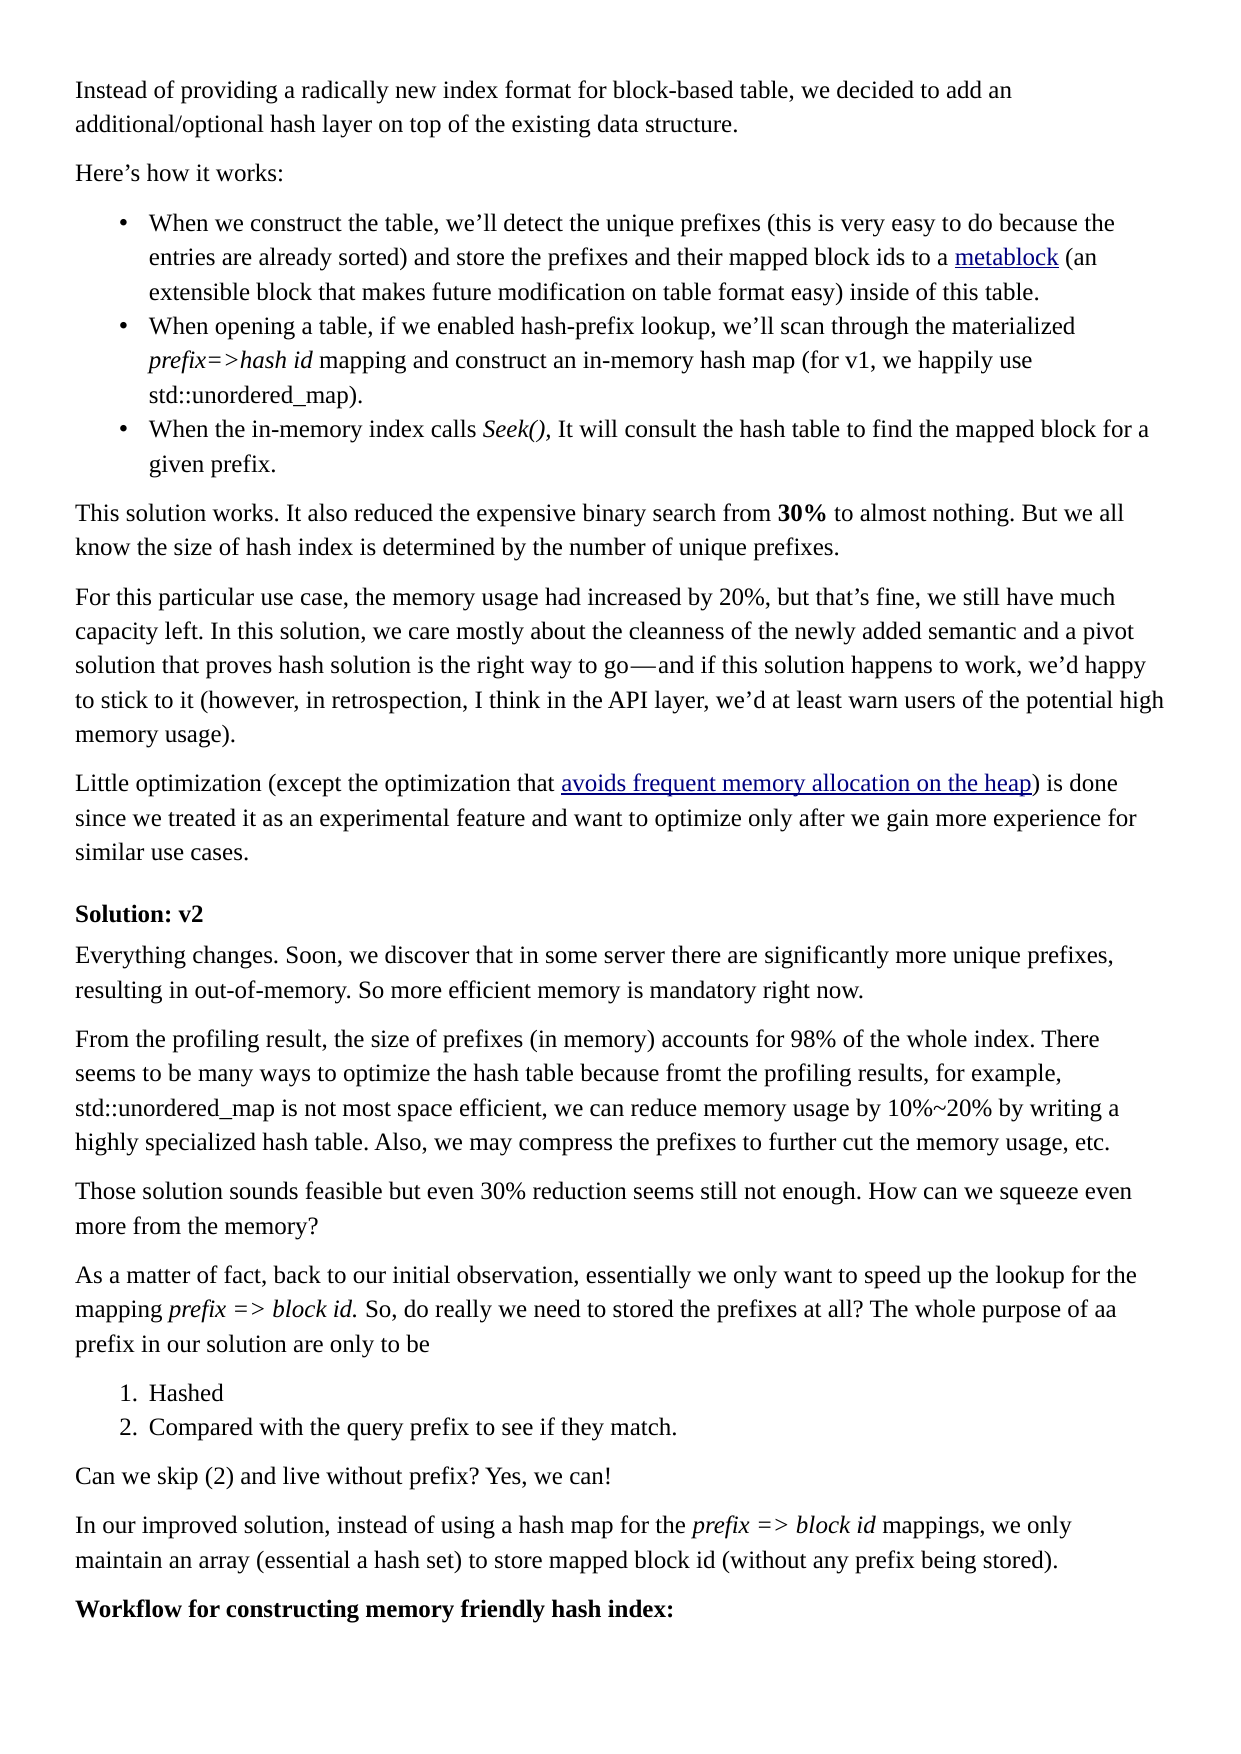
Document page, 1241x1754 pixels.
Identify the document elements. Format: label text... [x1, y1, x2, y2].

text In our improved solution, instead of using a hash map for the prefix => block id mappings, we only maintain an array (essential a hash set) to store mapped block id (without any prefix being stored). [75, 1511, 1165, 1574]
list Compared with the query prefix to see if they match. [119, 1412, 1165, 1441]
text Here’s how it works: [75, 158, 1165, 187]
text Can we skip (2) and live without prefix? Yes, we can! [75, 1461, 1165, 1490]
subtitle Solution: v2 [75, 899, 1165, 928]
list When the in-memory index calls Seek(), It will consult the hash table to find the mapped block for a given prefix. [119, 414, 1165, 478]
text Those solution sounds feasible but even 30% reduction seems still not enough. How can we squeeze even more from the memory? [75, 1176, 1165, 1239]
text As a matter of fact, back to our initial observation, essentially we only want to speed up the lookup for the mapping prefix => block id. So, do really we need to stored the prefixes at all? The whole purpose of aa prefix in our solution are only to be [75, 1260, 1165, 1358]
text Workflow for constructing memory friendly hash index: [75, 1594, 1165, 1623]
text For this particular use case, the memory usage had increased by 20%, but that’s fine, we still have much capacity left. In this solution, we care mostly about the cleanness of the newly added semantic and a pivot solution that proves hash solution is the right way to go — and if this solution happens to work, we’d happy to stick to it (however, in retrospection, I think in the API layer, we’d at least warn users of the potential high memory usage). [75, 582, 1165, 748]
text This solution works. It also reduced the expensive binary search from 30% to almost nothing. But we all know the size of hash index is determined by the number of unique prefixes. [75, 498, 1165, 561]
text From the profiling result, the size of prefixes (in memory) accounts for 98% of the whole index. There seems to be many ways to optimize the hash table because fromt the profiling results, for example, std::unordered_map is not most space efficient, we can reduce memory usage by 10%~20% by writing a highly specialized hash table. Also, we may compress the prefixes to further cut the memory usage, etc. [75, 1024, 1165, 1156]
list When we construct the table, we’ll detect the unique prefixes (this is very easy to do because the entries are already sorted) and store the prefixes and their mapped block ids to a metablock (an extensible block that makes future modification on table format easy) inside of this table. [119, 208, 1165, 305]
text Little optimization (except the optimization that avoids frequent memory allocation on the heap) is done since we treated it as an experimental feature and want to optimize only after we gain more experience for similar use cases. [75, 768, 1165, 866]
list When opening a table, if we enabled hash-prefix lookup, we’ll scan through the materialized prefix=>hash id mapping and construct an in-memory hash map (for v1, we happily use std::unordered_map). [119, 311, 1165, 409]
list Hashed [119, 1378, 1165, 1407]
text Everything changes. Soon, we discover that in some server there are significantly more unique prefixes, resulting in out-of-memory. So more efficient memory is mandatory right now. [75, 940, 1165, 1003]
text Instead of providing a radically new index format for block-based table, we decided to add an additional/optional hash layer on top of the existing data structure. [75, 75, 1165, 138]
